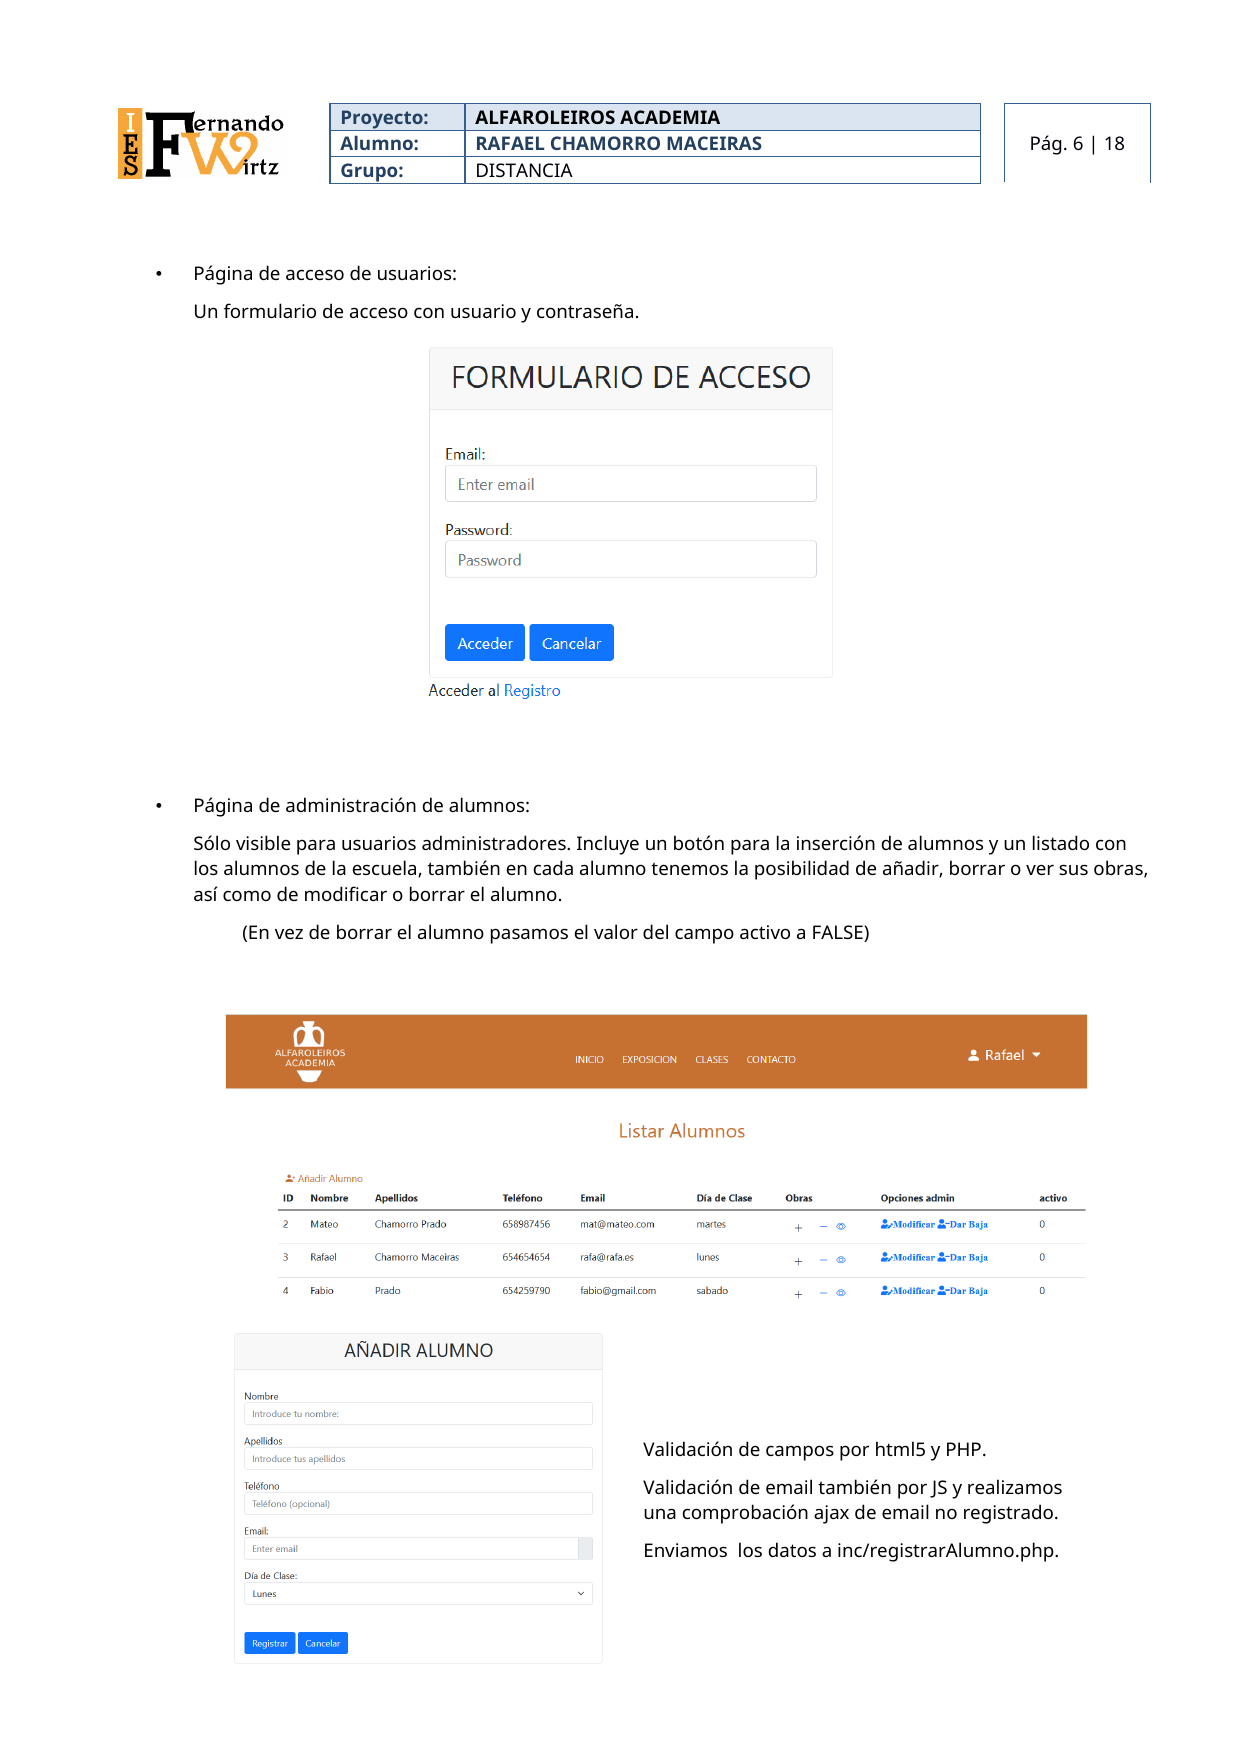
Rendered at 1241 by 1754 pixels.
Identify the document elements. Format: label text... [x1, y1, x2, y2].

picture [118, 108, 287, 179]
text [118, 1538, 227, 1563]
picture [225, 1014, 1088, 1310]
list Página de administración de alumnos: [156, 792, 1152, 818]
text [118, 1474, 227, 1525]
list Sólo visible para usuarios administradores. Incluye un botón para la inserción de alumnos y un listado con los alumnos de la escuela, también en cada alumno tenemos la posibilidad de añadir, borrar o ver sus obras, así como de modificar o borrar el alumno. [156, 830, 1152, 907]
text (En vez de borrar el alumno pasamos el valor del campo activo a FALSE) [213, 919, 1152, 945]
text [118, 1436, 227, 1462]
text Enviamos los datos a inc/registrarAlumno.php. [609, 1538, 1152, 1563]
list Página de acceso de usuarios: [156, 260, 1152, 285]
text Validación de campos por html5 y PHP. [609, 1436, 1152, 1462]
text Validación de email también por JS y realizamos una comprobación ajax de email no registrado. [609, 1474, 1152, 1525]
list Un formulario de acceso con usuario y contraseña. [156, 298, 1152, 323]
picture [418, 336, 851, 715]
picture [227, 1324, 609, 1673]
